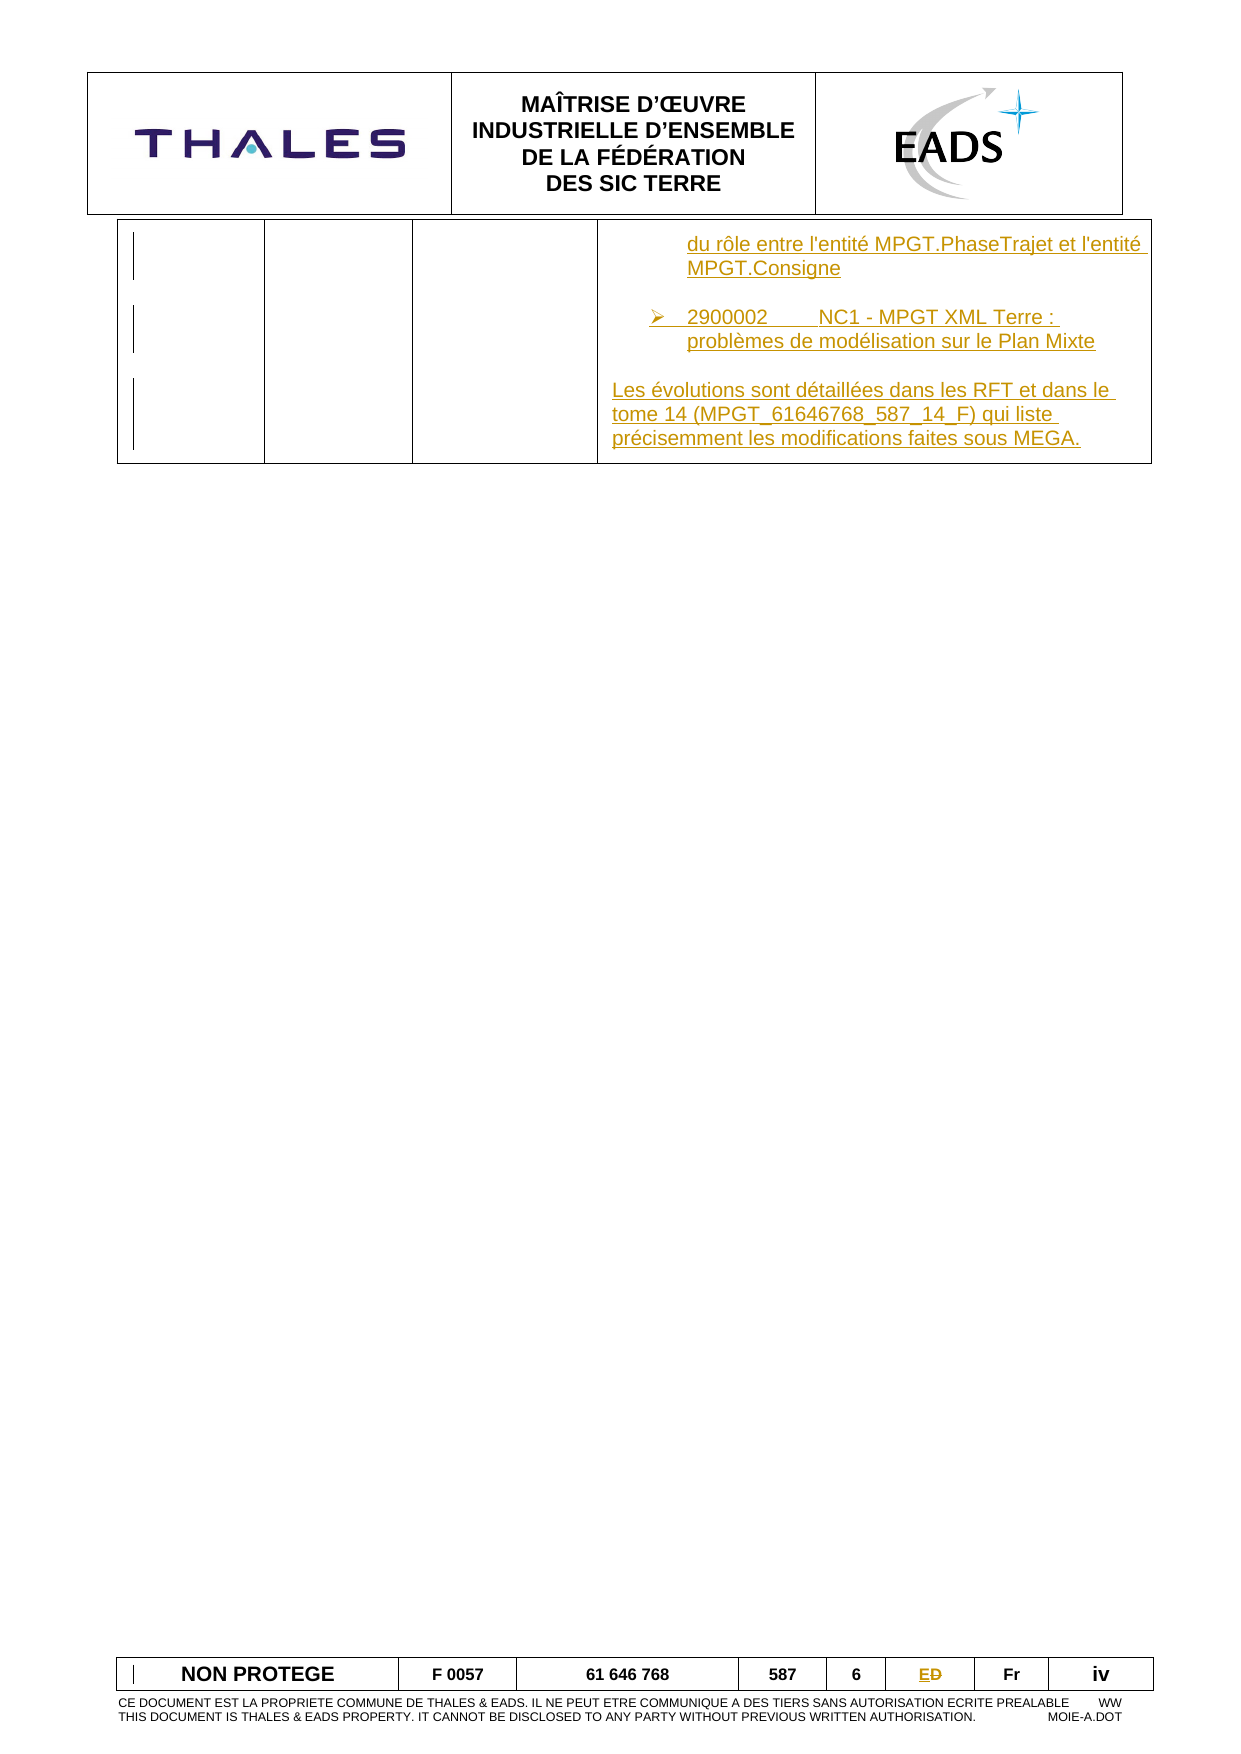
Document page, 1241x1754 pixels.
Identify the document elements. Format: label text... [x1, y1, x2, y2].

picture [111, 108, 428, 179]
table_cell du rôle entre l'entité MPGT.PhaseTrajet et l'entité MPGT.Consigne 2900002 NC1 - MPGT XML Terre : problèmes de modélisation sur le Plan Mixte Les évolutions sont détaillées dans les RFT et dans le tome 14 (MPGT_61646768_587_14_F) qui liste précisemment les modifications faites sous MEGA. [598, 220, 1151, 462]
table_cell [118, 220, 264, 462]
picture [888, 81, 1050, 206]
table_cell [265, 220, 412, 462]
table_cell [413, 220, 597, 462]
